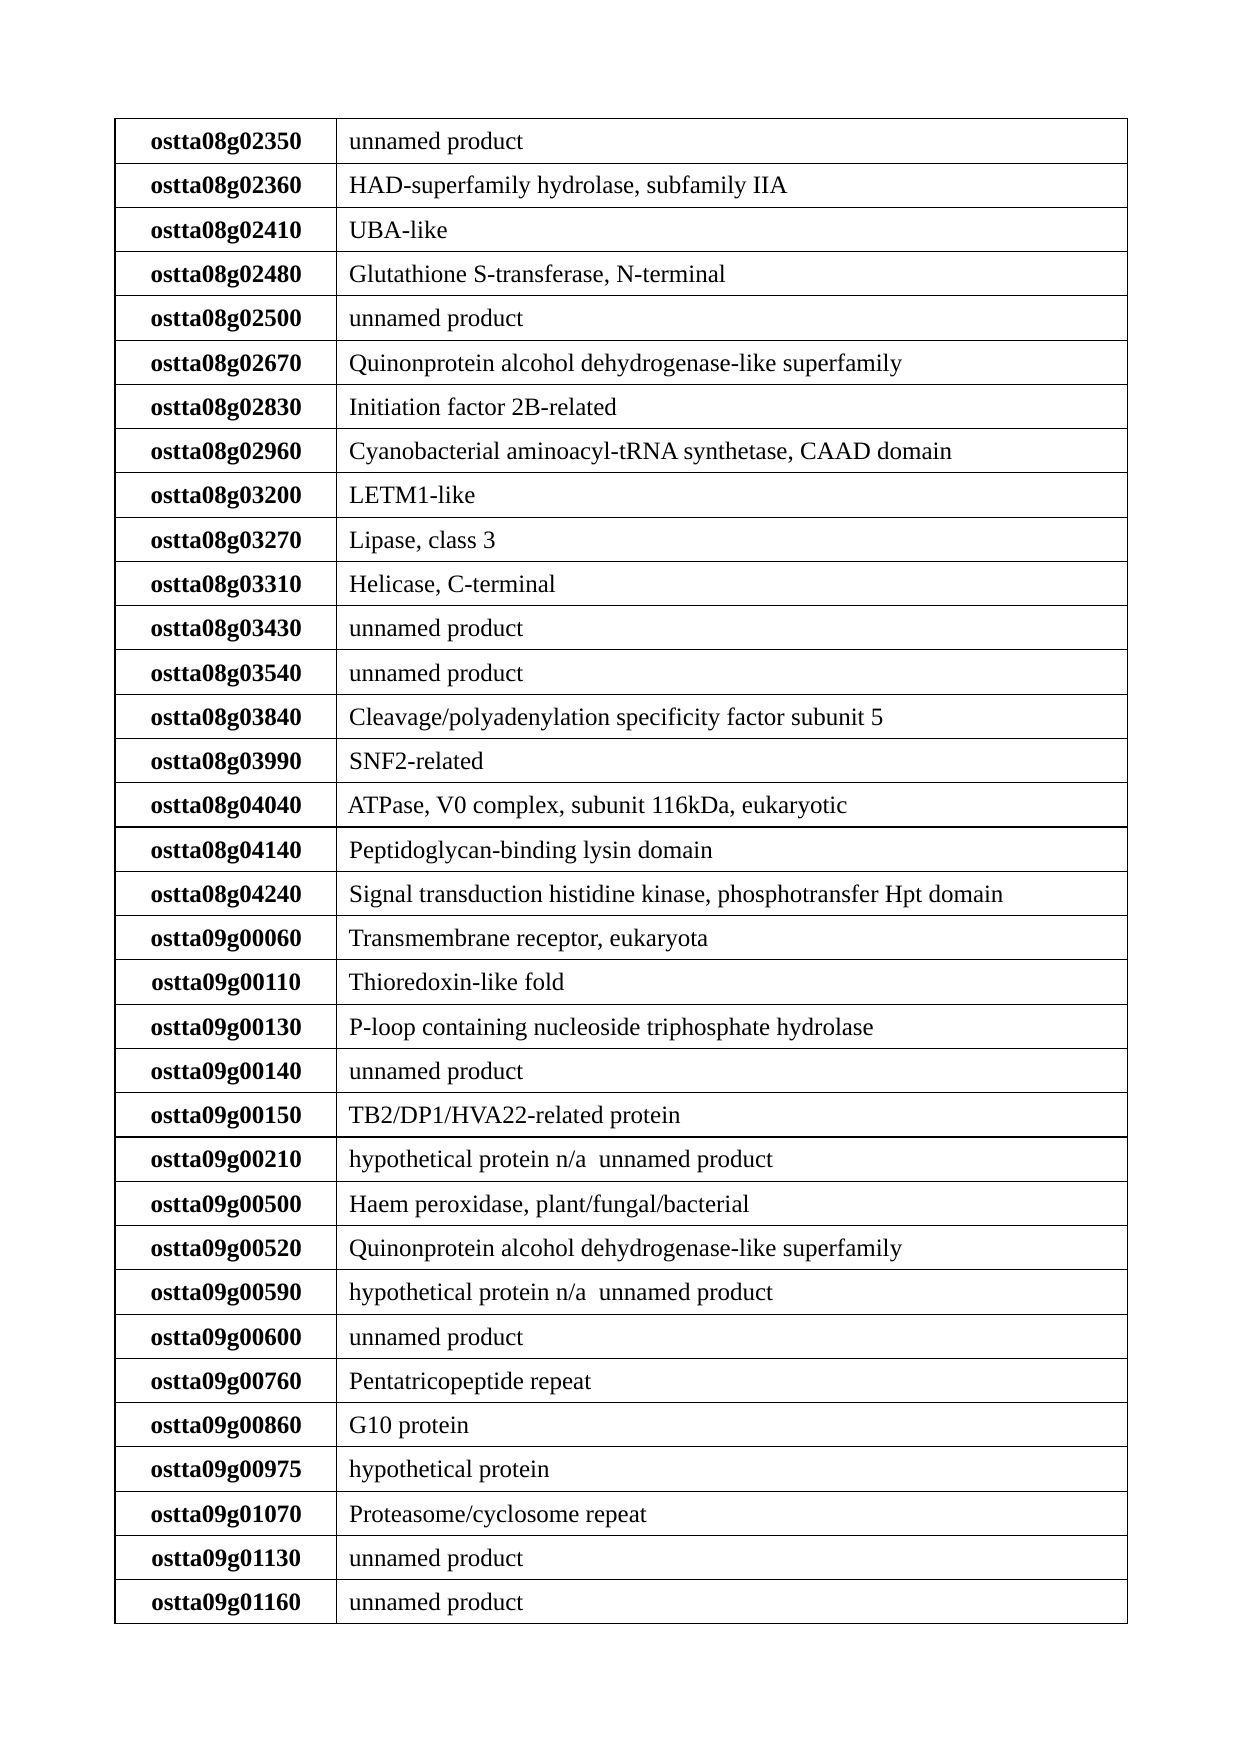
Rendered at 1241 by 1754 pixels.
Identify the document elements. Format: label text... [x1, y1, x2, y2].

table_cell ostta09g00860 [116, 1403, 336, 1446]
table_cell [1128, 118, 1240, 162]
table_cell ostta08g02670 [116, 341, 336, 384]
table_cell UBA-like [337, 208, 1127, 251]
table_cell Pentatricopeptide repeat [337, 1359, 1127, 1402]
table_cell [1128, 1136, 1240, 1181]
table_cell Helicase, C-terminal [337, 562, 1127, 605]
table_cell [1128, 694, 1240, 738]
table_cell SNF2-related [337, 739, 1127, 782]
table_cell ostta09g00760 [116, 1359, 336, 1402]
table_cell ostta08g02960 [116, 429, 336, 472]
table_cell [1128, 340, 1240, 384]
table_cell ostta09g01130 [116, 1536, 336, 1579]
table_cell Peptidoglycan-binding lysin domain [337, 828, 1127, 871]
table_cell ostta08g02480 [116, 252, 336, 295]
table_cell ostta09g00520 [116, 1226, 336, 1269]
table_cell Haem peroxidase, plant/fungal/bacterial [337, 1182, 1127, 1225]
table_cell [1128, 1181, 1240, 1225]
table_cell [1128, 1225, 1240, 1269]
table_cell [1128, 561, 1240, 605]
table_cell ostta08g03430 [116, 606, 336, 649]
table_cell [1128, 1048, 1240, 1092]
table_cell ostta09g00975 [116, 1447, 336, 1491]
table_cell ostta08g03840 [116, 695, 336, 738]
table_cell [1128, 207, 1240, 251]
table_cell Quinonprotein alcohol dehydrogenase-like superfamily [337, 1226, 1127, 1269]
table_cell ostta09g00130 [116, 1005, 336, 1048]
table_cell Transmembrane receptor, eukaryota [337, 916, 1127, 959]
table_cell unnamed product [337, 1315, 1127, 1358]
table_cell hypothetical protein n/a unnamed product [337, 1270, 1127, 1313]
table_cell ostta09g00600 [116, 1315, 336, 1358]
table_cell [1128, 384, 1240, 428]
table_cell ostta09g01160 [116, 1580, 336, 1623]
table_cell unnamed product [337, 119, 1127, 162]
table_cell ostta09g00590 [116, 1270, 336, 1313]
table_cell unnamed product [337, 650, 1127, 694]
table_cell [1128, 517, 1240, 561]
table_cell [1128, 1535, 1240, 1579]
table_cell LETM1-like [337, 473, 1127, 517]
table_cell [1128, 1491, 1240, 1535]
table_cell ostta08g02360 [116, 164, 336, 207]
table_cell [1128, 163, 1240, 207]
table_cell [1128, 649, 1240, 694]
table_cell Initiation factor 2B-related [337, 385, 1127, 428]
table_cell [1128, 1314, 1240, 1358]
table_cell [1128, 1092, 1240, 1136]
table_cell [1128, 738, 1240, 782]
table_cell [1128, 1446, 1240, 1491]
table_cell unnamed product [337, 1049, 1127, 1092]
table_cell ostta09g01070 [116, 1492, 336, 1535]
table_cell [1128, 605, 1240, 649]
table_cell [1128, 251, 1240, 295]
table_cell [1128, 826, 1240, 871]
table_cell ostta08g03990 [116, 739, 336, 782]
table_cell [1128, 1579, 1240, 1623]
table_cell HAD-superfamily hydrolase, subfamily IIA [337, 164, 1127, 207]
table_cell ostta08g04040 [116, 783, 336, 826]
table_cell [1128, 295, 1240, 339]
table_cell ostta08g03540 [116, 650, 336, 694]
table_cell [1128, 1358, 1240, 1402]
table_cell [1128, 782, 1240, 826]
table_cell ostta09g00110 [116, 960, 336, 1003]
table_cell [1128, 472, 1240, 517]
table_cell ostta08g03200 [116, 473, 336, 517]
table_cell P-loop containing nucleoside triphosphate hydrolase [337, 1005, 1127, 1048]
table_cell ostta08g04140 [116, 828, 336, 871]
table_cell [1128, 871, 1240, 915]
table_cell unnamed product [337, 296, 1127, 339]
table_cell Cyanobacterial aminoacyl-tRNA synthetase, CAAD domain [337, 429, 1127, 472]
table_cell [1128, 1004, 1240, 1048]
table_cell ostta08g03310 [116, 562, 336, 605]
table_cell [1128, 1269, 1240, 1313]
table_cell hypothetical protein n/a unnamed product [337, 1138, 1127, 1181]
table_cell [1128, 915, 1240, 959]
table_cell ostta09g00210 [116, 1138, 336, 1181]
table_cell ostta09g00150 [116, 1093, 336, 1136]
table_cell ostta08g02830 [116, 385, 336, 428]
table_cell Lipase, class 3 [337, 518, 1127, 561]
table_cell Glutathione S-transferase, N-terminal [337, 252, 1127, 295]
table_cell ostta08g03270 [116, 518, 336, 561]
table_cell [1128, 1402, 1240, 1446]
table_cell TB2/DP1/HVA22-related protein [337, 1093, 1127, 1136]
table_cell ostta09g00060 [116, 916, 336, 959]
table_cell ostta08g04240 [116, 872, 336, 915]
table_cell hypothetical protein [337, 1447, 1127, 1491]
table_cell ostta08g02410 [116, 208, 336, 251]
table_cell ATPase, V0 complex, subunit 116kDa, eukaryotic [337, 783, 1127, 826]
table_cell ostta09g00140 [116, 1049, 336, 1092]
table_cell Quinonprotein alcohol dehydrogenase-like superfamily [337, 341, 1127, 384]
table_cell Signal transduction histidine kinase, phosphotransfer Hpt domain [337, 872, 1127, 915]
table_cell Proteasome/cyclosome repeat [337, 1492, 1127, 1535]
table_cell [1128, 959, 1240, 1003]
table_cell Cleavage/polyadenylation specificity factor subunit 5 [337, 695, 1127, 738]
table_cell ostta09g00500 [116, 1182, 336, 1225]
table_cell ostta08g02500 [116, 296, 336, 339]
table_cell ostta08g02350 [116, 119, 336, 162]
table_cell G10 protein [337, 1403, 1127, 1446]
table_cell [1128, 428, 1240, 472]
table_cell Thioredoxin-like fold [337, 960, 1127, 1003]
table_cell unnamed product [337, 606, 1127, 649]
table_cell unnamed product [337, 1580, 1127, 1623]
table_cell unnamed product [337, 1536, 1127, 1579]
